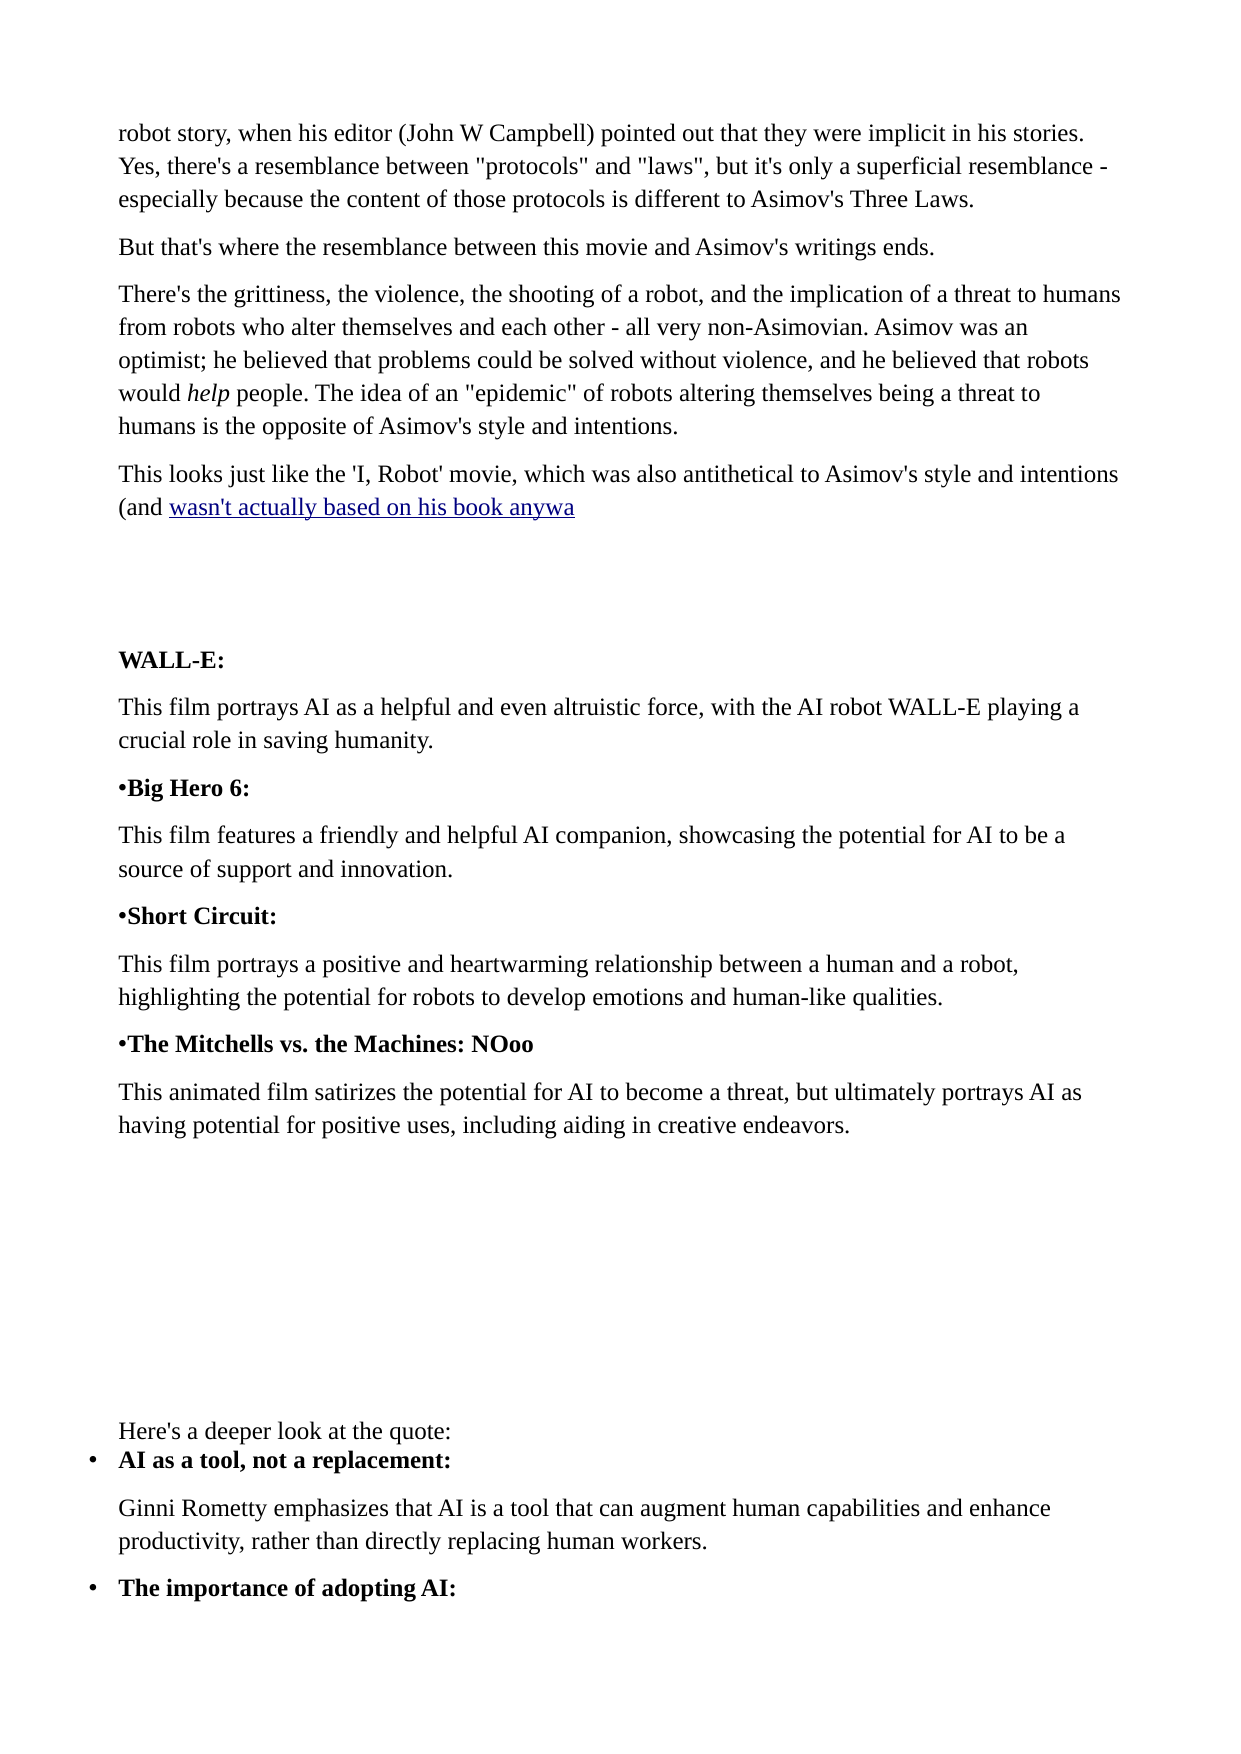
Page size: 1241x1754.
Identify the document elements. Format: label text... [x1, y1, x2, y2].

list This film features a friendly and helpful AI companion, showcasing the potential for AI to be a source of support and innovation. [118, 821, 1122, 882]
list The importance of adopting AI: [118, 1573, 1122, 1602]
text robot story, when his editor (John W Campbell) pointed out that they were implicit in his stories. Yes, there's a resemblance between "protocols" and "laws", but it's only a superficial resemblance - especially because the content of those protocols is different to Asimov's Three Laws. [118, 118, 1122, 213]
list AI as a tool, not a replacement: [118, 1445, 1122, 1474]
text There's the grittiness, the violence, the shooting of a robot, and the implication of a threat to humans from robots who alter themselves and each other - all very non-Asimovian. Asimov was an optimist; he believed that problems could be solved without violence, and he believed that robots would help people. The idea of an "epidemic" of robots altering themselves being a threat to humans is the opposite of Asimov's style and intentions. [118, 279, 1122, 440]
list Short Circuit: [118, 901, 1122, 930]
text But that's where the resemblance between this movie and Asimov's writings ends. [118, 232, 1122, 261]
text WALL-E: [118, 645, 1122, 673]
list Big Hero 6: [118, 773, 1122, 802]
list This animated film satirizes the potential for AI to become a threat, but ultimately portrays AI as having potential for positive uses, including aiding in creative endeavors. [118, 1077, 1122, 1139]
text This looks just like the 'I, Robot' movie, which was also antithetical to Asimov's style and intentions (and wasn't actually based on his book anywa [118, 459, 1122, 521]
list This film portrays a positive and heartwarming relationship between a human and a robot, highlighting the potential for robots to develop emotions and human-like qualities. [118, 949, 1122, 1011]
list This film portrays AI as a helpful and even altruistic force, with the AI robot WALL-E playing a crucial role in saving humanity. [118, 692, 1122, 754]
list The Mitchells vs. the Machines: NOoo [118, 1029, 1122, 1058]
list Ginni Rometty emphasizes that AI is a tool that can augment human capabilities and enhance productivity, rather than directly replacing human workers. [118, 1493, 1122, 1554]
text Here's a deeper look at the quote: [118, 1416, 1122, 1445]
